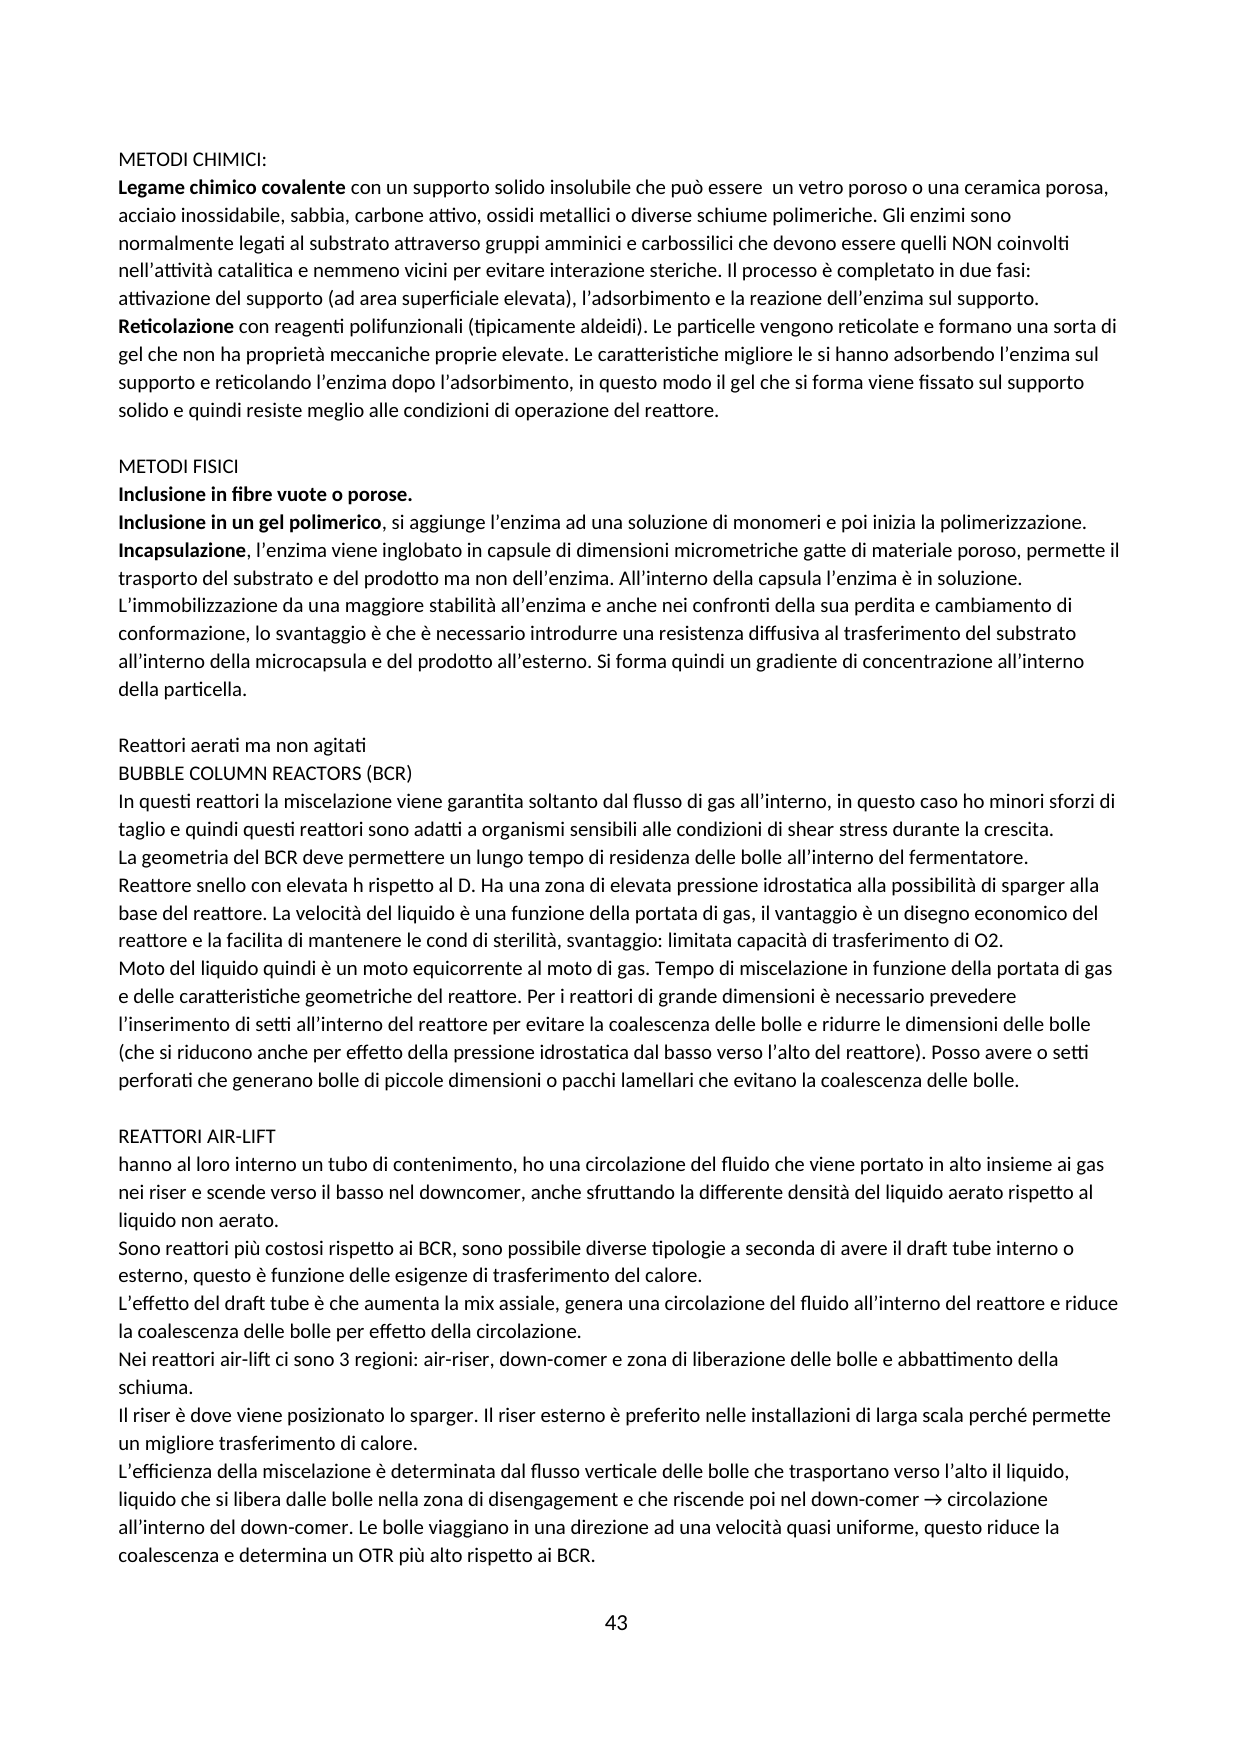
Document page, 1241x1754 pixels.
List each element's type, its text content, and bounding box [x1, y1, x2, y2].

text Legame chimico covalente con un supporto solido insolubile che può essere un vetro poroso o una ceramica porosa, acciaio inossidabile, sabbia, carbone attivo, ossidi metallici o diverse schiume polimeriche. Gli enzimi sono normalmente legati al substrato attraverso gruppi amminici e carbossilici che devono essere quelli NON coinvolti nell’attività catalitica e nemmeno vicini per evitare interazione steriche. Il processo è completato in due fasi: attivazione del supporto (ad area superficiale elevata), l’adsorbimento e la reazione dell’enzima sul supporto. Reticolazione con reagenti polifunzionali (tipicamente aldeidi). Le particelle vengono reticolate e formano una sorta di gel che non ha proprietà meccaniche proprie elevate. Le caratteristiche migliore le si hanno adsorbendo l’enzima sul supporto e reticolando l’enzima dopo l’adsorbimento, in questo modo il gel che si forma viene fissato sul supporto solido e quindi resiste meglio alle condizioni di operazione del reattore. METODI FISICI Inclusione in fibre vuote o porose. Inclusione in un gel polimerico, si aggiunge l’enzima ad una soluzione di monomeri e poi inizia la polimerizzazione. Incapsulazione, l’enzima viene inglobato in capsule di dimensioni micrometriche gatte di materiale poroso, permette il trasporto del substrato e del prodotto ma non dell’enzima. All’interno della capsula l’enzima è in soluzione. [118, 174, 1124, 590]
text METODI CHIMICI: [118, 118, 1124, 171]
text L’immobilizzazione da una maggiore stabilità all’enzima e anche nei confronti della sua perdita e cambiamento di conformazione, lo svantaggio è che è necessario introdurre una resistenza diffusiva al trasferimento del substrato all’interno della microcapsula e del prodotto all’esterno. Si forma quindi un gradiente di concentrazione all’interno della particella. Reattori aerati ma non agitati BUBBLE COLUMN REACTORS (BCR) In questi reattori la miscelazione viene garantita soltanto dal flusso di gas all’interno, in questo caso ho minori sforzi di taglio e quindi questi reattori sono adatti a organismi sensibili alle condizioni di shear stress durante la crescita. La geometria del BCR deve permettere un lungo tempo di residenza delle bolle all’interno del fermentatore. Reattore snello con elevata h rispetto al D. Ha una zona di elevata pressione idrostatica alla possibilità di sparger alla base del reattore. La velocità del liquido è una funzione della portata di gas, il vantaggio è un disegno economico del reattore e la facilita di mantenere le cond di sterilità, svantaggio: limitata capacità di trasferimento di O2. Moto del liquido quindi è un moto equicorrente al moto di gas. Tempo di miscelazione in funzione della portata di gas e delle caratteristiche geometriche del reattore. Per i reattori di grande dimensioni è necessario prevedere l’inserimento di setti all’interno del reattore per evitare la coalescenza delle bolle e ridurre le dimensioni delle bolle (che si riducono anche per effetto della pressione idrostatica dal basso verso l’alto del reattore). Posso avere o setti perforati che generano bolle di piccole dimensioni o pacchi lamellari che evitano la coalescenza delle bolle. REATTORI AIR-LIFT hanno al loro interno un tubo di contenimento, ho una circolazione del fluido che viene portato in alto insieme ai gas nei riser e scende verso il basso nel downcomer, anche sfruttando la differente densità del liquido aerato rispetto al liquido non aerato. Sono reattori più costosi rispetto ai BCR, sono possibile diverse tipologie a seconda di avere il draft tube interno o esterno, questo è funzione delle esigenze di trasferimento del calore. L’effetto del draft tube è che aumenta la mix assiale, genera una circolazione del fluido all’interno del reattore e riduce la coalescenza delle bolle per effetto della circolazione. Nei reattori air-lift ci sono 3 regioni: air-riser, down-comer e zona di liberazione delle bolle e abbattimento della schiuma. Il riser è dove viene posizionato lo sparger. Il riser esterno è preferito nelle installazioni di larga scala perché permette un migliore trasferimento di calore. L’efficienza della miscelazione è determinata dal flusso verticale delle bolle che trasportano verso l’alto il liquido, liquido che si libera dalle bolle nella zona di disengagement e che riscende poi nel down-comer → circolazione all’interno del down-comer. Le bolle viaggiano in una direzione ad una velocità quasi uniforme, questo riduce la coalescenza e determina un OTR più alto rispetto ai BCR. [118, 593, 1124, 1567]
